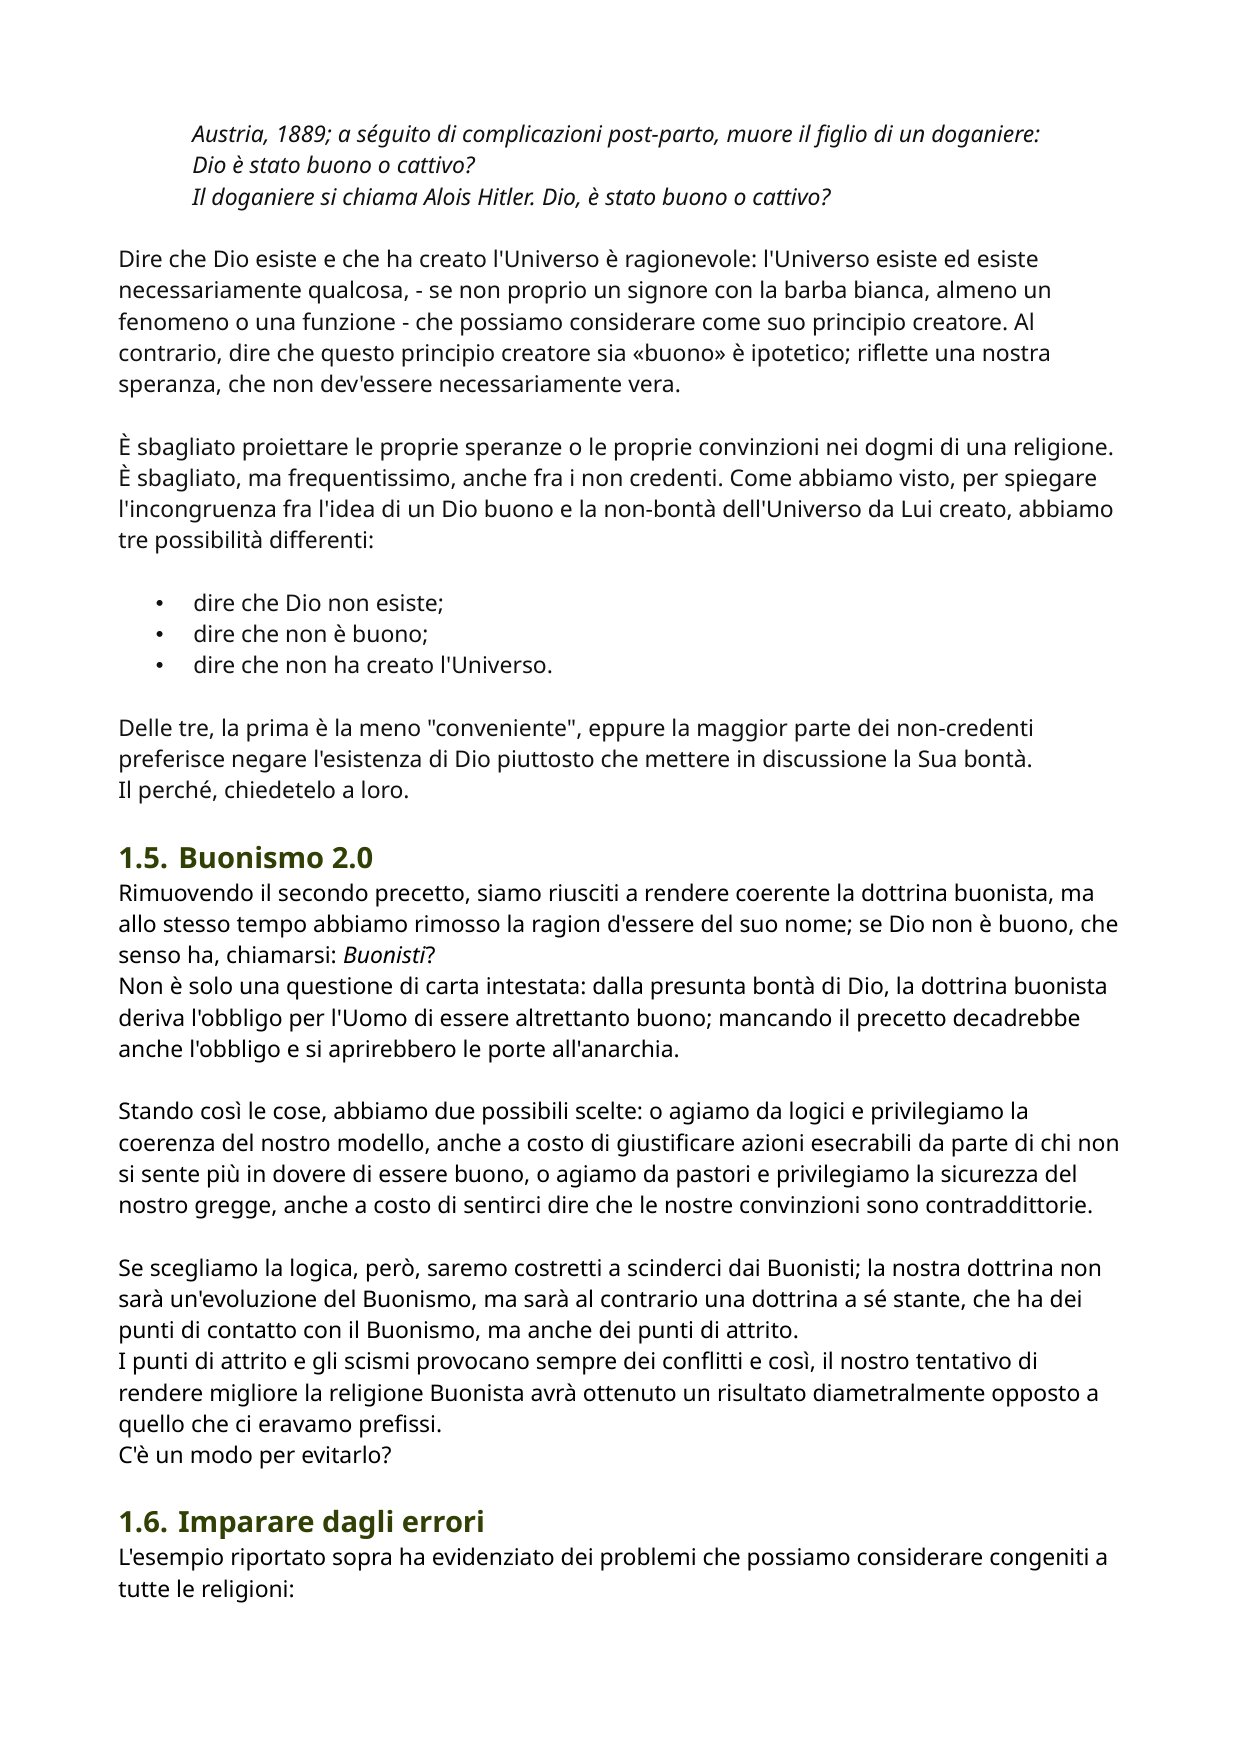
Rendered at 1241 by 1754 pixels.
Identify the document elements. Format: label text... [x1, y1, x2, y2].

text I punti di attrito e gli scismi provocano sempre dei conflitti e così, il nostro tentativo di rendere migliore la religione Buonista avrà ottenuto un risultato diametralmente opposto a quello che ci eravamo prefissi. [118, 1345, 1122, 1439]
text È sbagliato proiettare le proprie speranze o le proprie convinzioni nei dogmi di una religione. [118, 431, 1122, 462]
subtitle Buonismo 2.0 [118, 837, 1122, 877]
text Rimuovendo il secondo precetto, siamo riusciti a rendere coerente la dottrina buonista, ma allo stesso tempo abbiamo rimosso la ragion d'essere del suo nome; se Dio non è buono, che senso ha, chiamarsi: Buonisti? [118, 877, 1122, 970]
subtitle Imparare dagli errori [118, 1502, 1122, 1541]
list dire che non è buono; [156, 618, 1122, 649]
text Dire che Dio esiste e che ha creato l'Universo è ragionevole: l'Universo esiste ed esiste necessariamente qualcosa, - se non proprio un signore con la barba bianca, almeno un fenomeno o una funzione - che possiamo considerare come suo principio creatore. Al contrario, dire che questo principio creatore sia «buono» è ipotetico; riflette una nostra speranza, che non dev'essere necessariamente vera. [118, 243, 1122, 399]
text C'è un modo per evitarlo? [118, 1439, 1122, 1470]
text Stando così le cose, abbiamo due possibili scelte: o agiamo da logici e privilegiamo la coerenza del nostro modello, anche a costo di giustificare azioni esecrabili da parte di chi non si sente più in dovere di essere buono, o agiamo da pastori e privilegiamo la sicurezza del nostro gregge, anche a costo di sentirci dire che le nostre convinzioni sono contraddittorie. [118, 1095, 1122, 1220]
text Se scegliamo la logica, però, saremo costretti a scinderci dai Buonisti; la nostra dottrina non sarà un'evoluzione del Buonismo, ma sarà al contrario una dottrina a sé stante, che ha dei punti di contatto con il Buonismo, ma anche dei punti di attrito. [118, 1252, 1122, 1345]
text È sbagliato, ma frequentissimo, anche fra i non credenti. Come abbiamo visto, per spiegare l'incongruenza fra l'idea di un Dio buono e la non-bontà dell'Universo da Lui creato, abbiamo tre possibilità differenti: [118, 462, 1122, 556]
text Austria, 1889; a séguito di complicazioni post-parto, muore il figlio di un doganiere: Dio è stato buono o cattivo? [192, 118, 1044, 181]
list dire che Dio non esiste; [156, 587, 1122, 618]
text Non è solo una questione di carta intestata: dalla presunta bontà di Dio, la dottrina buonista deriva l'obbligo per l'Uomo di essere altrettanto buono; mancando il precetto decadrebbe anche l'obbligo e si aprirebbero le porte all'anarchia. [118, 970, 1122, 1064]
text Delle tre, la prima è la meno "conveniente", eppure la maggior parte dei non-credenti preferisce negare l'esistenza di Dio piuttosto che mettere in discussione la Sua bontà. [118, 712, 1122, 774]
text L'esempio riportato sopra ha evidenziato dei problemi che possiamo considerare congeniti a tutte le religioni: [118, 1541, 1122, 1604]
text Il perché, chiedetelo a loro. [118, 774, 1122, 806]
list dire che non ha creato l'Universo. [156, 649, 1122, 681]
text Il doganiere si chiama Alois Hitler. Dio, è stato buono o cattivo? [192, 181, 1044, 212]
